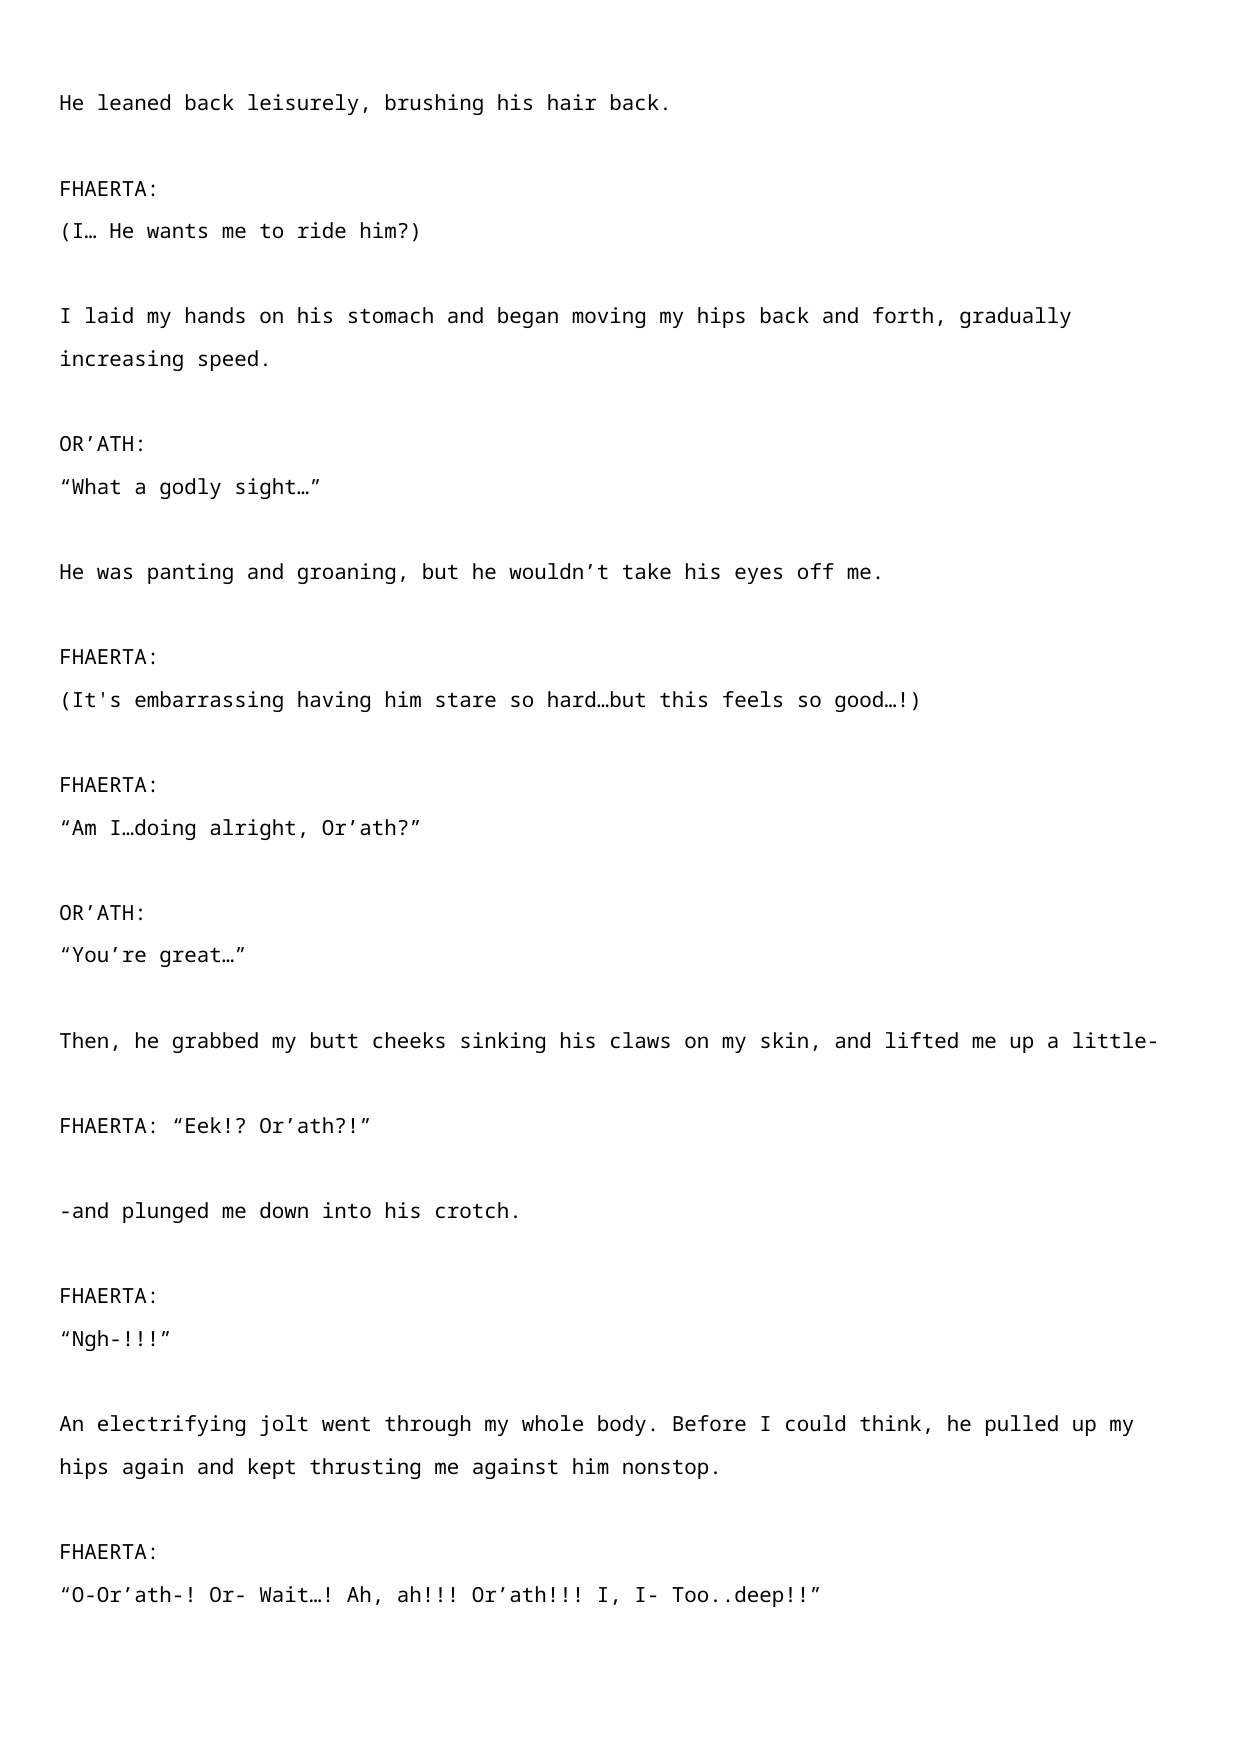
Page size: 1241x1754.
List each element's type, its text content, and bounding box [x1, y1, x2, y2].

text (It's embarrassing having him stare so hard…but this feels so good…!) [59, 685, 1181, 713]
text I laid my hands on his stomach and began moving my hips back and forth, gradually increasing speed. [59, 302, 1181, 373]
text He leaned back leisurely, brushing his hair back. [59, 88, 1181, 117]
text OR’ATH: [59, 898, 1181, 926]
text An electrifying jolt went through my whole body. Before I could think, he pulled up my hips again and kept thrusting me against him nonstop. [59, 1409, 1181, 1480]
text He was panting and groaning, but he wouldn’t take his eyes off me. [59, 557, 1181, 586]
text Then, he grabbed my butt cheeks sinking his claws on my skin, and lifted me up a little- [59, 1026, 1181, 1054]
text -and plunged me down into his crotch. [59, 1196, 1181, 1225]
text “What a godly sight…” [59, 472, 1181, 500]
text (I… He wants me to ride him?) [59, 216, 1181, 245]
text FHAERTA: “Eek!? Or’ath?!” [59, 1111, 1181, 1139]
text “Am I…doing alright, Or’ath?” [59, 813, 1181, 841]
text FHAERTA: [59, 642, 1181, 671]
text “O-Or’ath-! Or- Wait…! Ah, ah!!! Or’ath!!! I, I- Too..deep!!” [59, 1580, 1181, 1608]
text FHAERTA: [59, 1537, 1181, 1566]
text FHAERTA: [59, 1281, 1181, 1310]
text FHAERTA: [59, 174, 1181, 202]
text “Ngh-!!!” [59, 1324, 1181, 1352]
text “You’re great…” [59, 941, 1181, 969]
text OR’ATH: [59, 429, 1181, 458]
text FHAERTA: [59, 770, 1181, 799]
